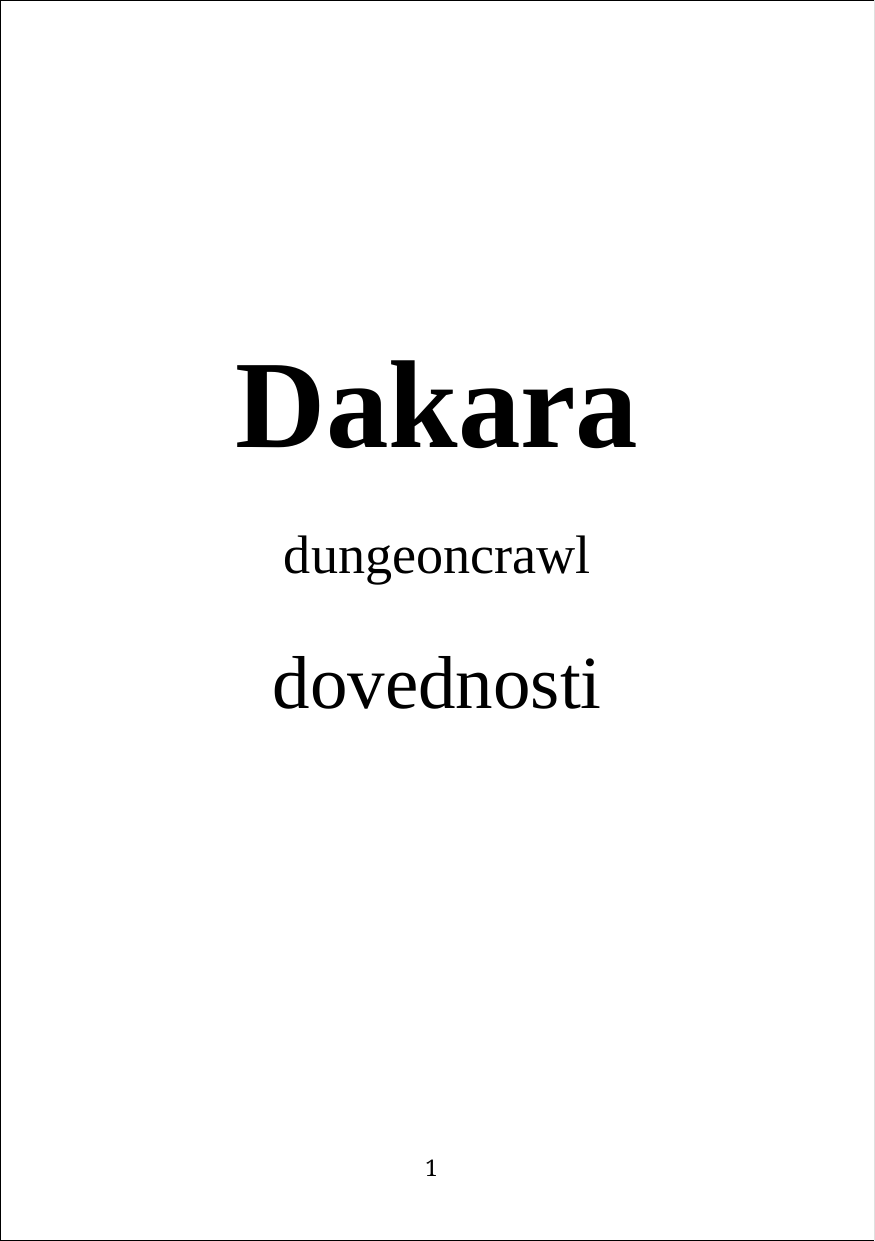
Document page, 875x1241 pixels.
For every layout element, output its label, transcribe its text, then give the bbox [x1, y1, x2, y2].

text dovednosti [118, 638, 756, 724]
text Dakara [118, 331, 756, 475]
text dungeoncrawl [118, 523, 756, 585]
